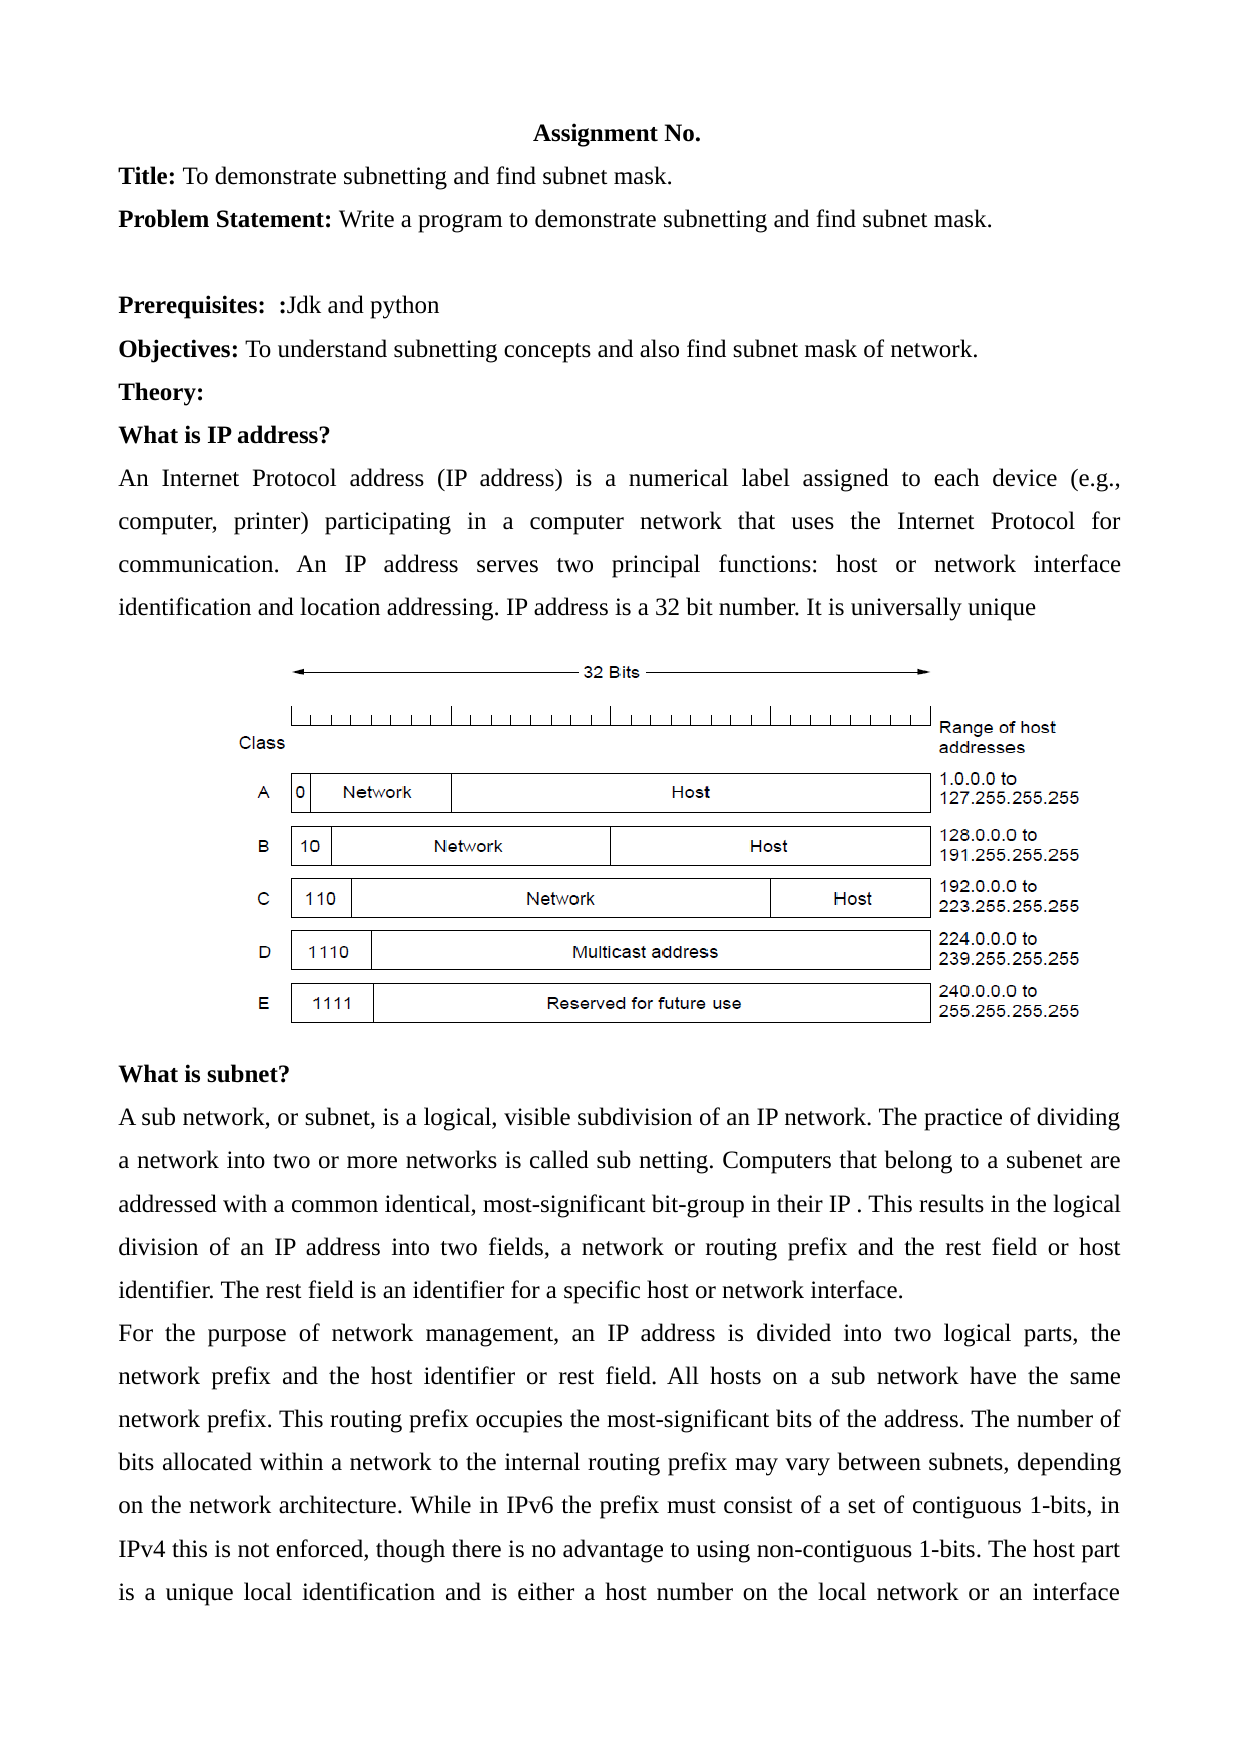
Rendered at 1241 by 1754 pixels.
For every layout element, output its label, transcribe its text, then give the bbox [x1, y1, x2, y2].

text For the purpose of network management, an IP address is divided into two logical parts, the network prefix and the host identifier or rest field. All hosts on a sub network have the same network prefix. This routing prefix occupies the most-significant bits of the address. The number of bits allocated within a network to the internal routing prefix may vary between subnets, depending on the network architecture. While in IPv6 the prefix must consist of a set of contiguous 1-bits, in IPv4 this is not enforced, though there is no advantage to using non-contiguous 1-bits. The host part is a unique local identification and is either a host number on the local network or an interface [118, 1318, 1122, 1606]
text Theory: [118, 377, 1122, 406]
text What is IP address? [118, 420, 1122, 449]
text An Internet Protocol address (IP address) is a numerical label assigned to each device (e.g., computer, printer) participating in a computer network that uses the Internet Protocol for communication. An IP address serves two principal functions: host or network interface identification and location addressing. IP address is a 32 bit number. It is universally unique [118, 463, 1122, 621]
text Objectives: To understand subnetting concepts and also find subnet mask of network. [118, 334, 1122, 362]
text Assignment No. [118, 118, 1122, 147]
picture [230, 635, 1098, 1045]
text A sub network, or subnet, is a logical, visible subdivision of an IP network. The practice of dividing a network into two or more networks is called sub netting. Computers that belong to a subenet are addressed with a common identical, most-significant bit-group in their IP . This results in the logical division of an IP address into two fields, a network or routing prefix and the rest field or host identifier. The rest field is an identifier for a specific host or network interface. [118, 1102, 1122, 1304]
text Title: To demonstrate subnetting and find subnet mask. [118, 161, 1122, 190]
text What is subnet? [118, 1059, 1122, 1088]
text Prerequisites: :Jdk and python [118, 291, 1122, 319]
text Problem Statement: Write a program to demonstrate subnetting and find subnet mask. [118, 204, 1122, 233]
